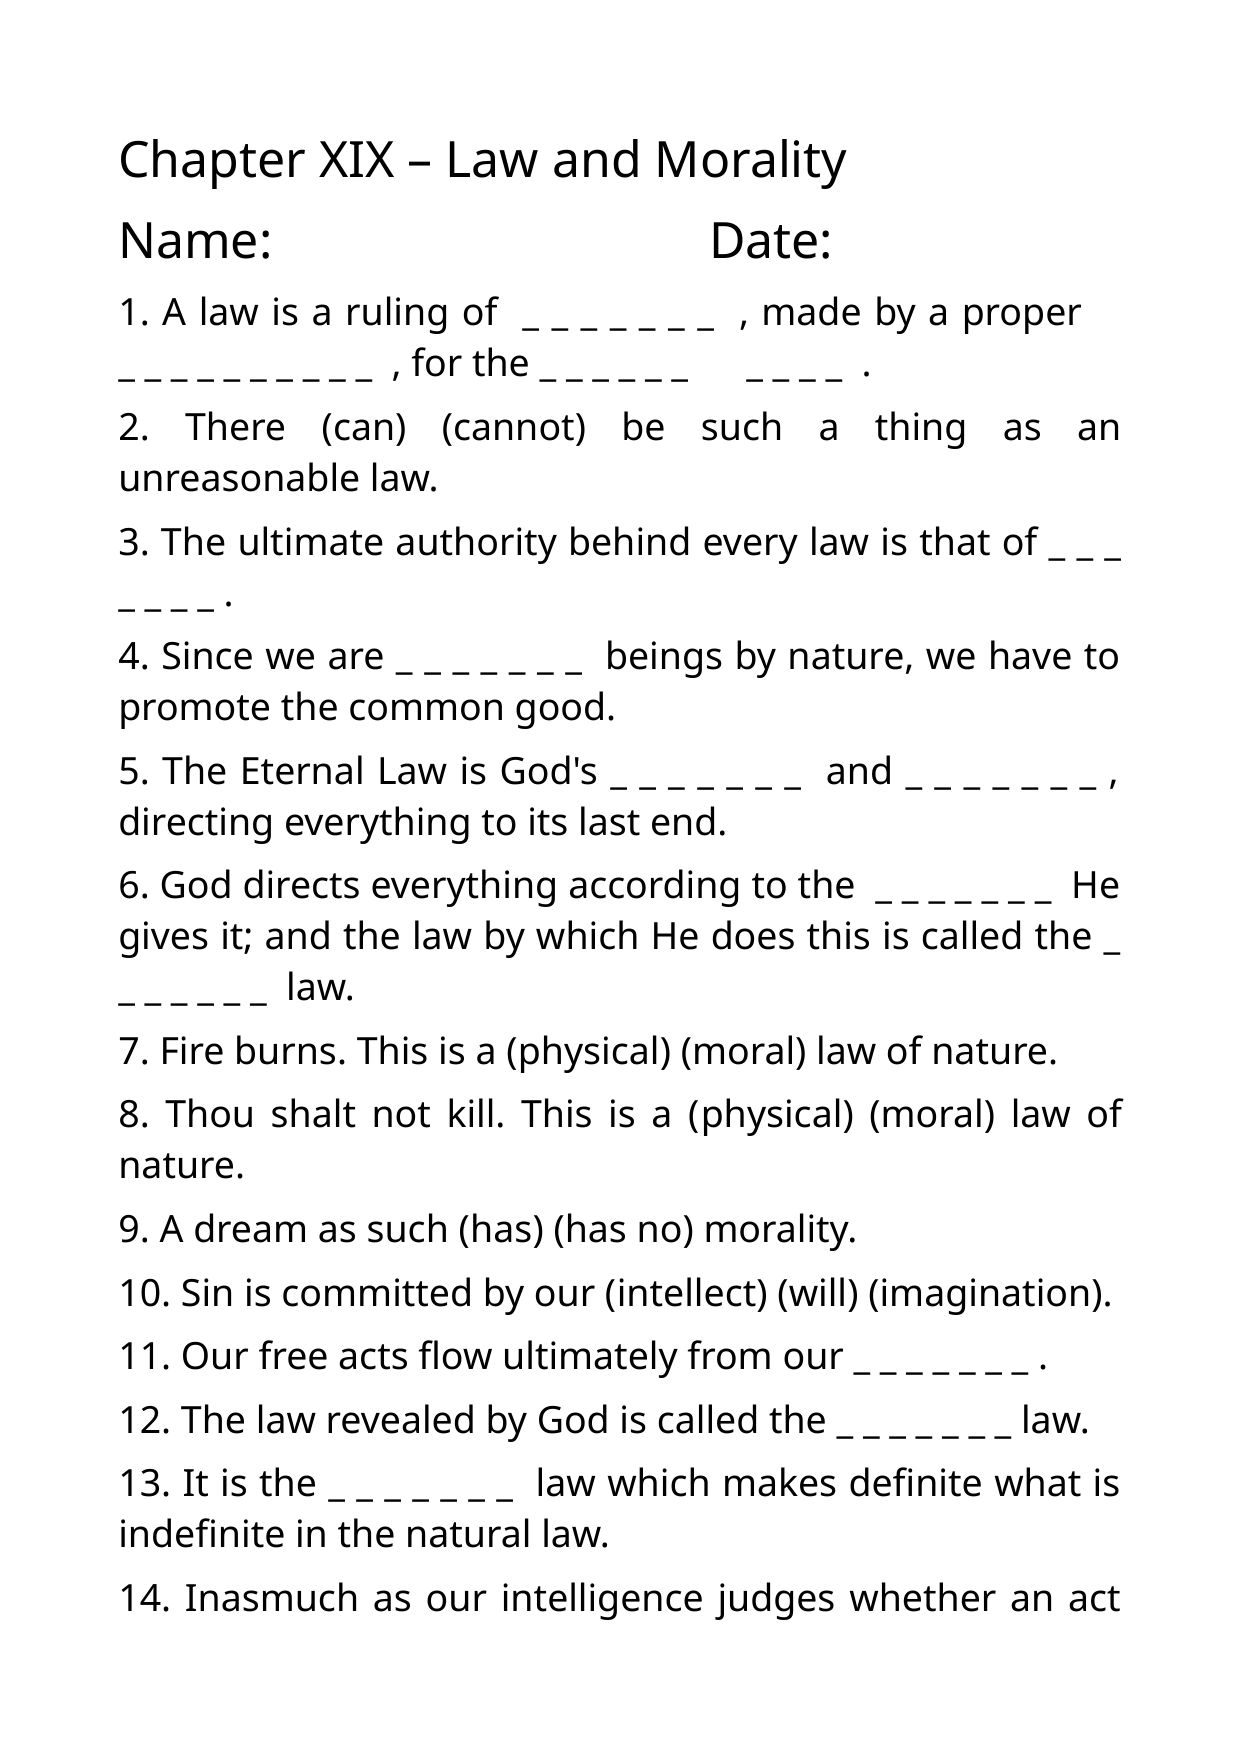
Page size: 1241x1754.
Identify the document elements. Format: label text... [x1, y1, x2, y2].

text 11. Our free acts flow ultimately from our _ _ _ _ _ _ _ . [118, 1329, 1122, 1380]
text Chapter XIX – Law and Morality [118, 124, 1122, 192]
text 2. There (can) (cannot) be such a thing as an unreasonable law. [118, 400, 1122, 502]
text 13. It is the _ _ _ _ _ _ _ law which makes definite what is indefinite in the natural law. [118, 1456, 1122, 1558]
text 4. Since we are _ _ _ _ _ _ _ beings by nature, we have to promote the common good. [118, 629, 1122, 731]
text 3. The ultimate authority behind every law is that of _ _ _ _ _ _ _ . [118, 515, 1122, 617]
text 8. Thou shalt not kill. This is a (physical) (moral) law of nature. [118, 1088, 1122, 1190]
text 10. Sin is committed by our (intellect) (will) (imagination). [118, 1266, 1122, 1317]
text Name: Date: [118, 205, 1122, 273]
text 6. God directs everything according to the _ _ _ _ _ _ _ He gives it; and the law by which He does this is called the _ _ _ _ _ _ _ law. [118, 858, 1122, 1012]
text 7. Fire burns. This is a (physical) (moral) law of nature. [118, 1024, 1122, 1075]
text 1. A law is a ruling of _ _ _ _ _ _ _ , made by a proper _ _ _ _ _ _ _ _ _ _ , for the _ _ _ _ _ _ _ _ _ _ . [118, 286, 1122, 388]
text 12. The law revealed by God is called the _ _ _ _ _ _ _ law. [118, 1393, 1122, 1444]
text 14. Inasmuch as our intelligence judges whether an act [118, 1571, 1122, 1622]
text 5. The Eternal Law is God's _ _ _ _ _ _ _ and _ _ _ _ _ _ _ , directing everything to its last end. [118, 744, 1122, 846]
text 9. A dream as such (has) (has no) morality. [118, 1202, 1122, 1253]
